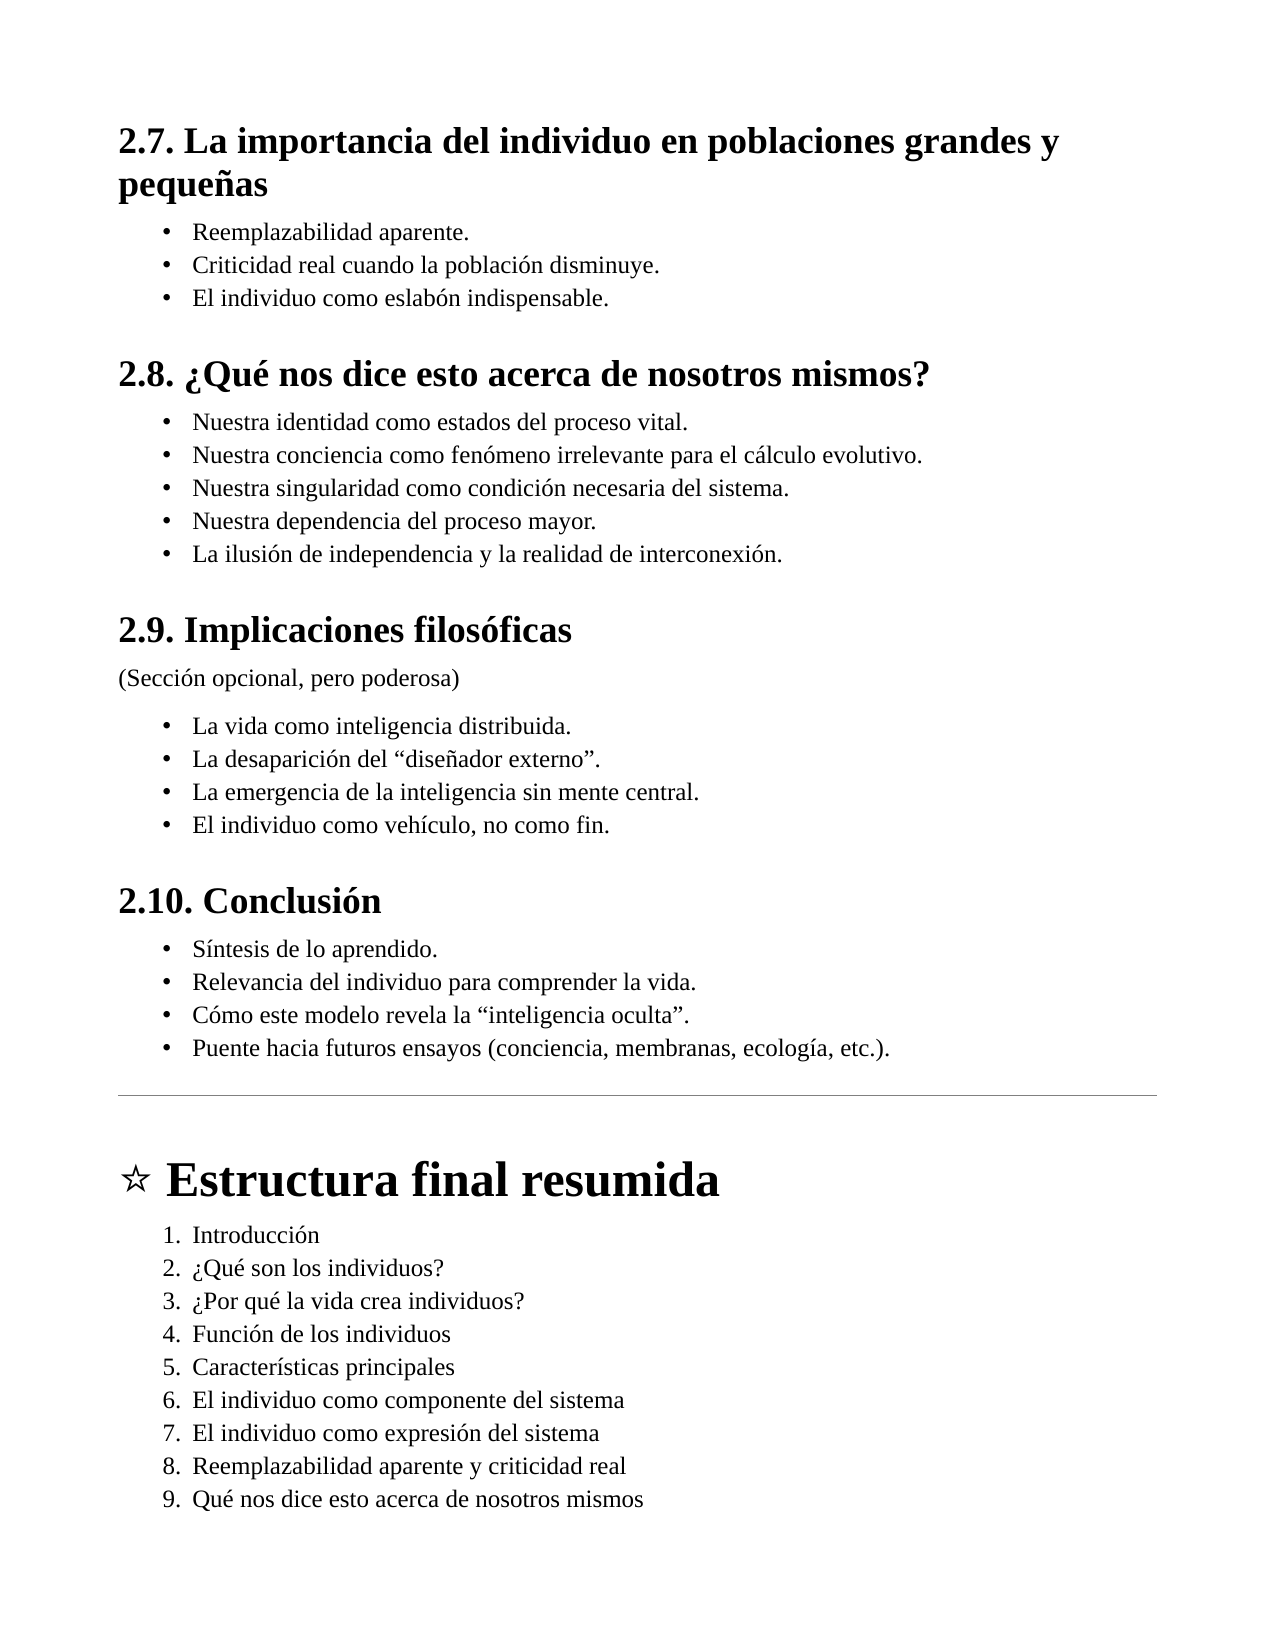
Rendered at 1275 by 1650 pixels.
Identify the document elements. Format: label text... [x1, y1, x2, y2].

list Introducción [162, 1220, 1157, 1248]
list La ilusión de independencia y la realidad de interconexión. [162, 539, 1157, 568]
subtitle 2.7. La importancia del individuo en poblaciones grandes y pequeñas [118, 118, 1157, 204]
subtitle 2.8. ¿Qué nos dice esto acerca de nosotros mismos? [118, 351, 1157, 394]
list ¿Por qué la vida crea individuos? [162, 1286, 1157, 1314]
list La desaparición del “diseñador externo”. [162, 744, 1157, 772]
list Nuestra conciencia como fenómeno irrelevante para el cálculo evolutivo. [162, 440, 1157, 469]
list Nuestra singularidad como condición necesaria del sistema. [162, 473, 1157, 502]
list Qué nos dice esto acerca de nosotros mismos [162, 1484, 1157, 1513]
text (Sección opcional, pero poderosa) [118, 663, 1157, 692]
list Reemplazabilidad aparente. [162, 217, 1157, 246]
list Nuestra dependencia del proceso mayor. [162, 506, 1157, 535]
list La emergencia de la inteligencia sin mente central. [162, 777, 1157, 806]
list Cómo este modelo revela la “inteligencia oculta”. [162, 1000, 1157, 1029]
list La vida como inteligencia distribuida. [162, 711, 1157, 739]
list Función de los individuos [162, 1319, 1157, 1348]
list Reemplazabilidad aparente y criticidad real [162, 1451, 1157, 1480]
list Relevancia del individuo para comprender la vida. [162, 967, 1157, 996]
subtitle 2.10. Conclusión [118, 878, 1157, 921]
list Nuestra identidad como estados del proceso vital. [162, 407, 1157, 436]
list El individuo como expresión del sistema [162, 1418, 1157, 1447]
list Puente hacia futuros ensayos (conciencia, membranas, ecología, etc.). [162, 1033, 1157, 1062]
list Características principales [162, 1352, 1157, 1381]
list Síntesis de lo aprendido. [162, 934, 1157, 963]
list El individuo como eslabón indispensable. [162, 283, 1157, 312]
list El individuo como vehículo, no como fin. [162, 810, 1157, 838]
list ¿Qué son los individuos? [162, 1253, 1157, 1282]
list El individuo como componente del sistema [162, 1385, 1157, 1414]
subtitle ⭐ Estructura final resumida [118, 1150, 1157, 1207]
subtitle 2.9. Implicaciones filosóficas [118, 607, 1157, 651]
list Criticidad real cuando la población disminuye. [162, 250, 1157, 279]
